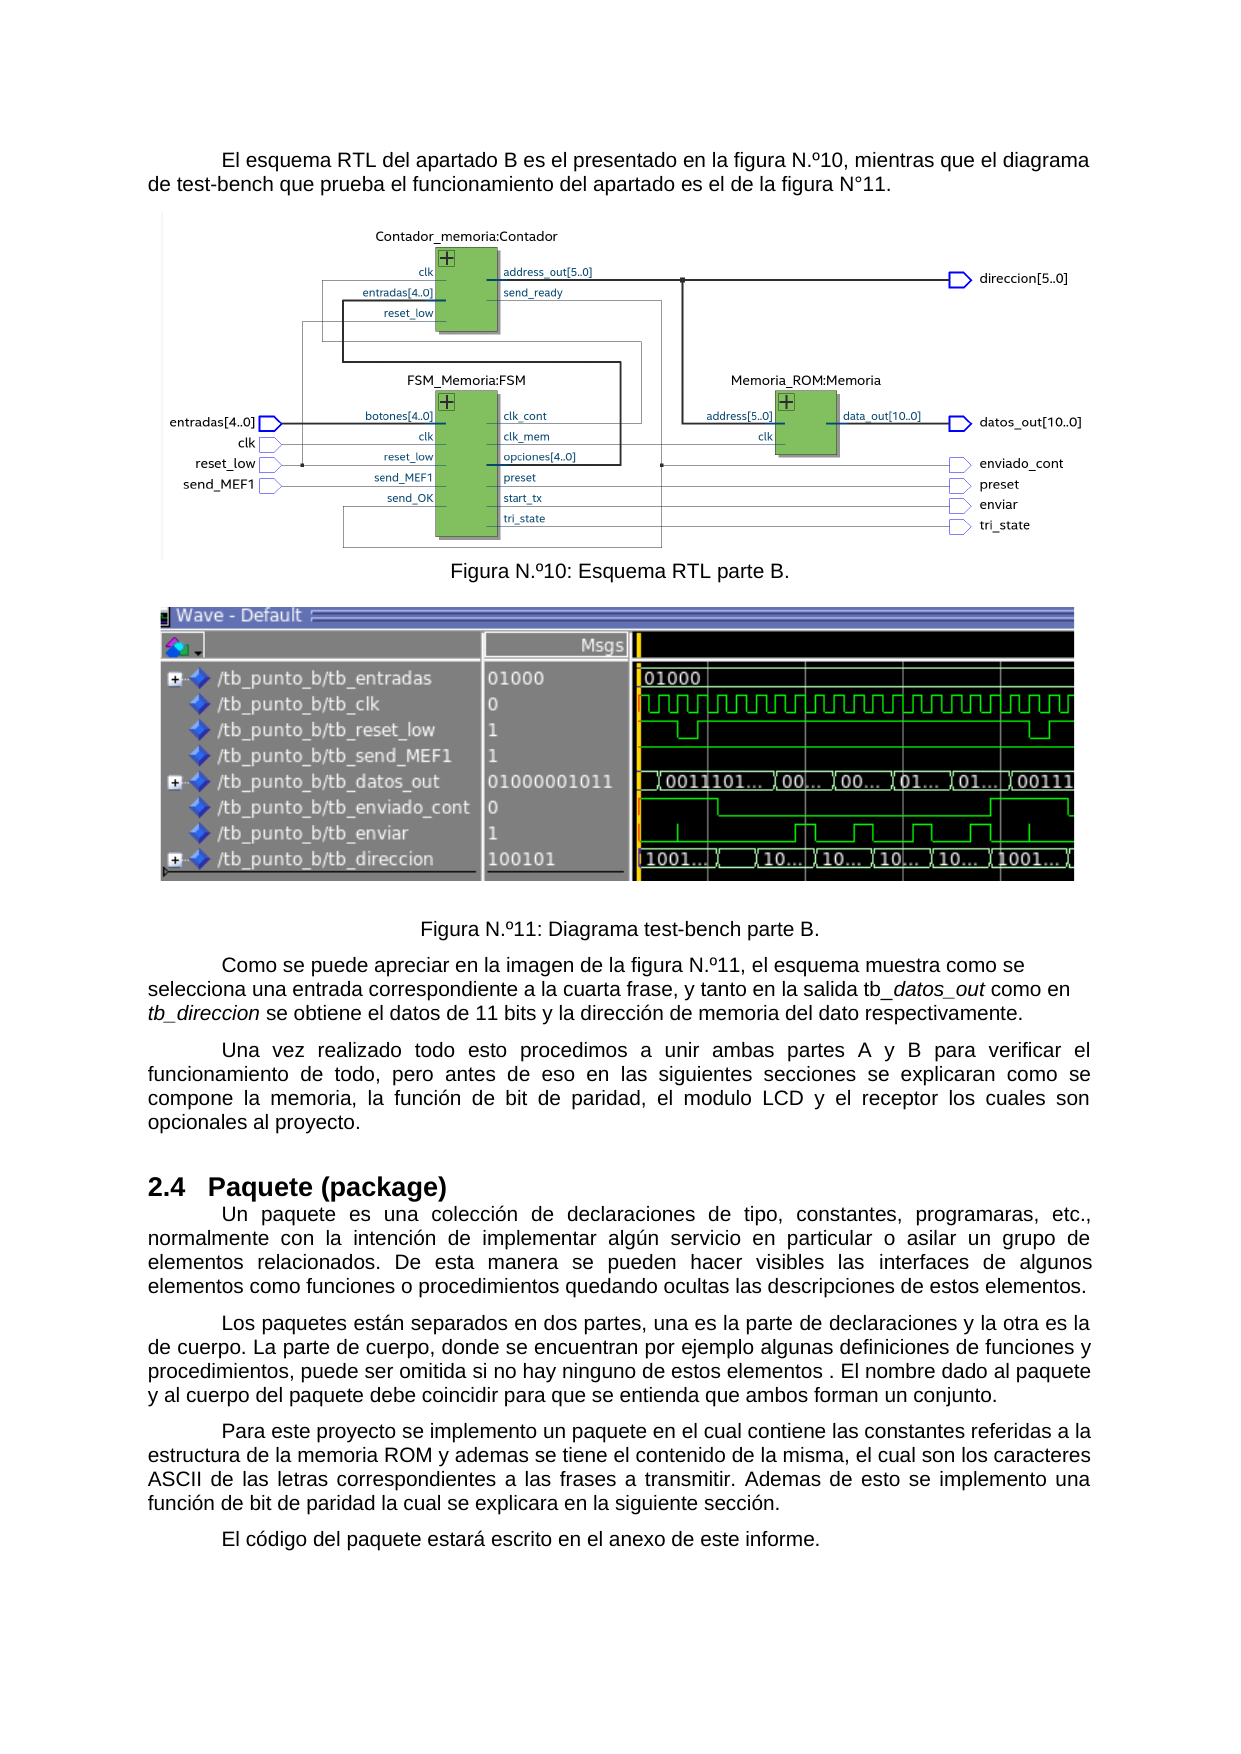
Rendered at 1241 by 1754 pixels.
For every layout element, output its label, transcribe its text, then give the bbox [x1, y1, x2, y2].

picture [160, 607, 750, 725]
text Los paquetes están separados en dos partes, una es la parte de declaraciones y la otra es la de cuerpo. La parte de cuerpo, donde se encuentran por ejemplo algunas definiciones de funciones y procedimientos, puede ser omitida si no hay ninguno de estos elementos . El nombre dado al paquete y al cuerpo del paquete debe coincidir para que se entienda que ambos forman un conjunto. [148, 1311, 1092, 1406]
picture [160, 212, 1084, 560]
text Figura N.º11: Diagrama test-bench parte B. [148, 917, 1092, 941]
text Un paquete es una colección de declaraciones de tipo, constantes, programaras, etc., normalmente con la intención de implementar algún servicio en particular o asilar un grupo de elementos relacionados. De esta manera se pueden hacer visibles las interfaces de algunos elementos como funciones o procedimientos quedando ocultas las descripciones de estos elementos. [148, 1202, 1092, 1298]
text Figura N.º10: Esquema RTL parte B. [148, 208, 1092, 583]
text Una vez realizado todo esto procedimos a unir ambas partes A y B para verificar el funcionamiento de todo, pero antes de eso en las siguientes secciones se explicaran como se compone la memoria, la función de bit de paridad, el modulo LCD y el receptor los cuales son opcionales al proyecto. [148, 1038, 1092, 1133]
text Como se puede apreciar en la imagen de la figura N.º11, el esquema muestra como se selecciona una entrada correspondiente a la cuarta frase, y tanto en la salida tb_datos_out como en tb_direccion se obtiene el datos de 11 bits y la dirección de memoria del dato respectivamente. [148, 953, 1092, 1025]
text El código del paquete estará escrito en el anexo de este informe. [148, 1527, 1092, 1551]
text Para este proyecto se implemento un paquete en el cual contiene las constantes referidas a la estructura de la memoria ROM y ademas se tiene el contenido de la misma, el cual son los caracteres ASCII de las letras correspondientes a las frases a transmitir. Ademas de esto se implemento una función de bit de paridad la cual se explicara en la siguiente sección. [148, 1419, 1092, 1515]
text El esquema RTL del apartado B es el presentado en la figura N.º10, mientras que el diagrama de test-bench que prueba el funcionamiento del apartado es el de la figura N°11. [148, 148, 1092, 196]
subtitle Paquete (package) [148, 1171, 1092, 1202]
